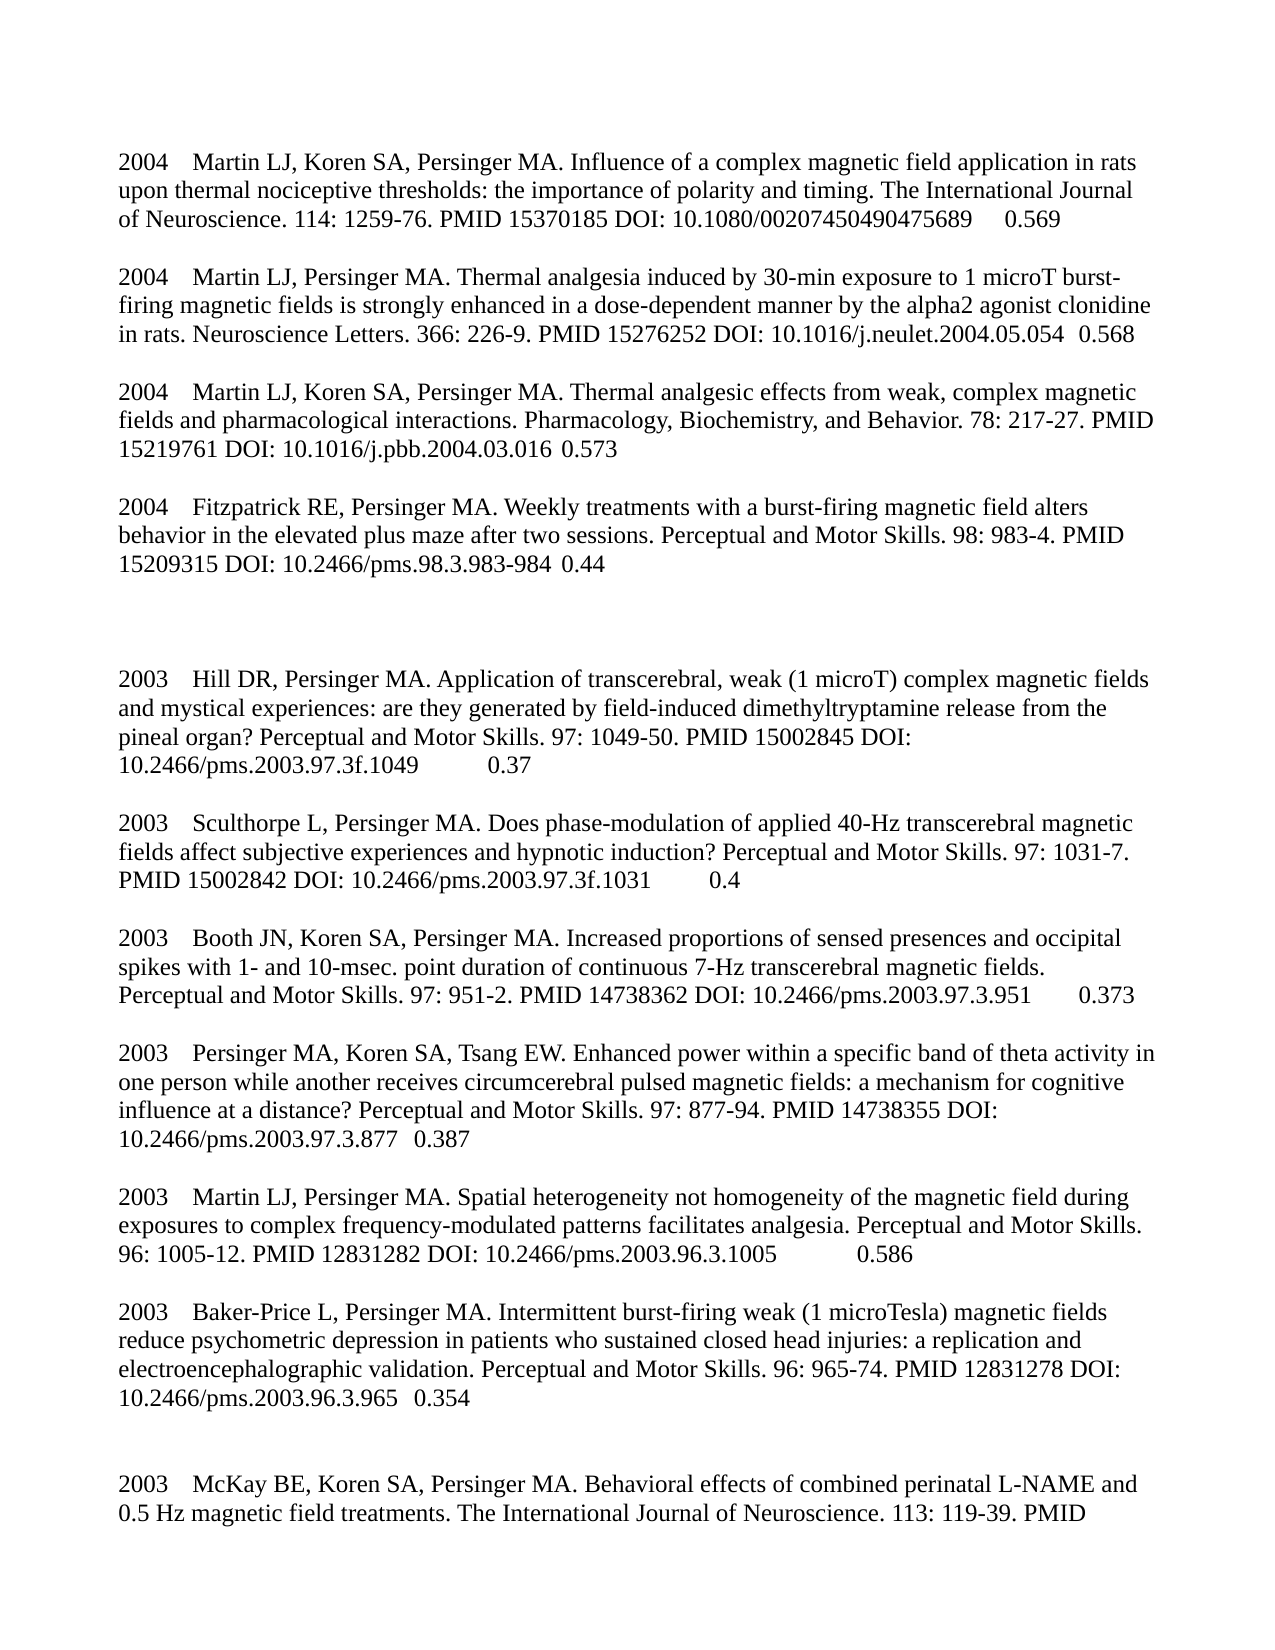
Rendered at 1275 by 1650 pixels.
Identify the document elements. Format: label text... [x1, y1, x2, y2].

text 2004 Martin LJ, Persinger MA. Thermal analgesia induced by 30-min exposure to 1 microT burst-firing magnetic fields is strongly enhanced in a dose-dependent manner by the alpha2 agonist clonidine in rats. Neuroscience Letters. 366: 226-9. PMID 15276252 DOI: 10.1016/j.neulet.2004.05.054 0.568 [118, 262, 1157, 348]
text 2003 McKay BE, Koren SA, Persinger MA. Behavioral effects of combined perinatal L-NAME and 0.5 Hz magnetic field treatments. The International Journal of Neuroscience. 113: 119-39. PMID [118, 1469, 1157, 1527]
text 2003 Martin LJ, Persinger MA. Spatial heterogeneity not homogeneity of the magnetic field during exposures to complex frequency-modulated patterns facilitates analgesia. Perceptual and Motor Skills. 96: 1005-12. PMID 12831282 DOI: 10.2466/pms.2003.96.3.1005 0.586 [118, 1182, 1157, 1268]
text 2004 Martin LJ, Koren SA, Persinger MA. Influence of a complex magnetic field application in rats upon thermal nociceptive thresholds: the importance of polarity and timing. The International Journal of Neuroscience. 114: 1259-76. PMID 15370185 DOI: 10.1080/00207450490475689 0.569 [118, 147, 1157, 233]
text 2003 Baker-Price L, Persinger MA. Intermittent burst-firing weak (1 microTesla) magnetic fields reduce psychometric depression in patients who sustained closed head injuries: a replication and electroencephalographic validation. Perceptual and Motor Skills. 96: 965-74. PMID 12831278 DOI: 10.2466/pms.2003.96.3.965 0.354 [118, 1297, 1157, 1412]
text 2004 Fitzpatrick RE, Persinger MA. Weekly treatments with a burst-firing magnetic field alters behavior in the elevated plus maze after two sessions. Perceptual and Motor Skills. 98: 983-4. PMID 15209315 DOI: 10.2466/pms.98.3.983-984 0.44 [118, 492, 1157, 578]
text 2004 Martin LJ, Koren SA, Persinger MA. Thermal analgesic effects from weak, complex magnetic fields and pharmacological interactions. Pharmacology, Biochemistry, and Behavior. 78: 217-27. PMID 15219761 DOI: 10.1016/j.pbb.2004.03.016 0.573 [118, 377, 1157, 463]
text 2003 Persinger MA, Koren SA, Tsang EW. Enhanced power within a specific band of theta activity in one person while another receives circumcerebral pulsed magnetic fields: a mechanism for cognitive influence at a distance? Perceptual and Motor Skills. 97: 877-94. PMID 14738355 DOI: 10.2466/pms.2003.97.3.877 0.387 [118, 1038, 1157, 1153]
text 2003 Hill DR, Persinger MA. Application of transcerebral, weak (1 microT) complex magnetic fields and mystical experiences: are they generated by field-induced dimethyltryptamine release from the pineal organ? Perceptual and Motor Skills. 97: 1049-50. PMID 15002845 DOI: 10.2466/pms.2003.97.3f.1049 0.37 [118, 664, 1157, 779]
text 2003 Booth JN, Koren SA, Persinger MA. Increased proportions of sensed presences and occipital spikes with 1- and 10-msec. point duration of continuous 7-Hz transcerebral magnetic fields. Perceptual and Motor Skills. 97: 951-2. PMID 14738362 DOI: 10.2466/pms.2003.97.3.951 0.373 [118, 923, 1157, 1009]
text 2003 Sculthorpe L, Persinger MA. Does phase-modulation of applied 40-Hz transcerebral magnetic fields affect subjective experiences and hypnotic induction? Perceptual and Motor Skills. 97: 1031-7. PMID 15002842 DOI: 10.2466/pms.2003.97.3f.1031 0.4 [118, 808, 1157, 894]
